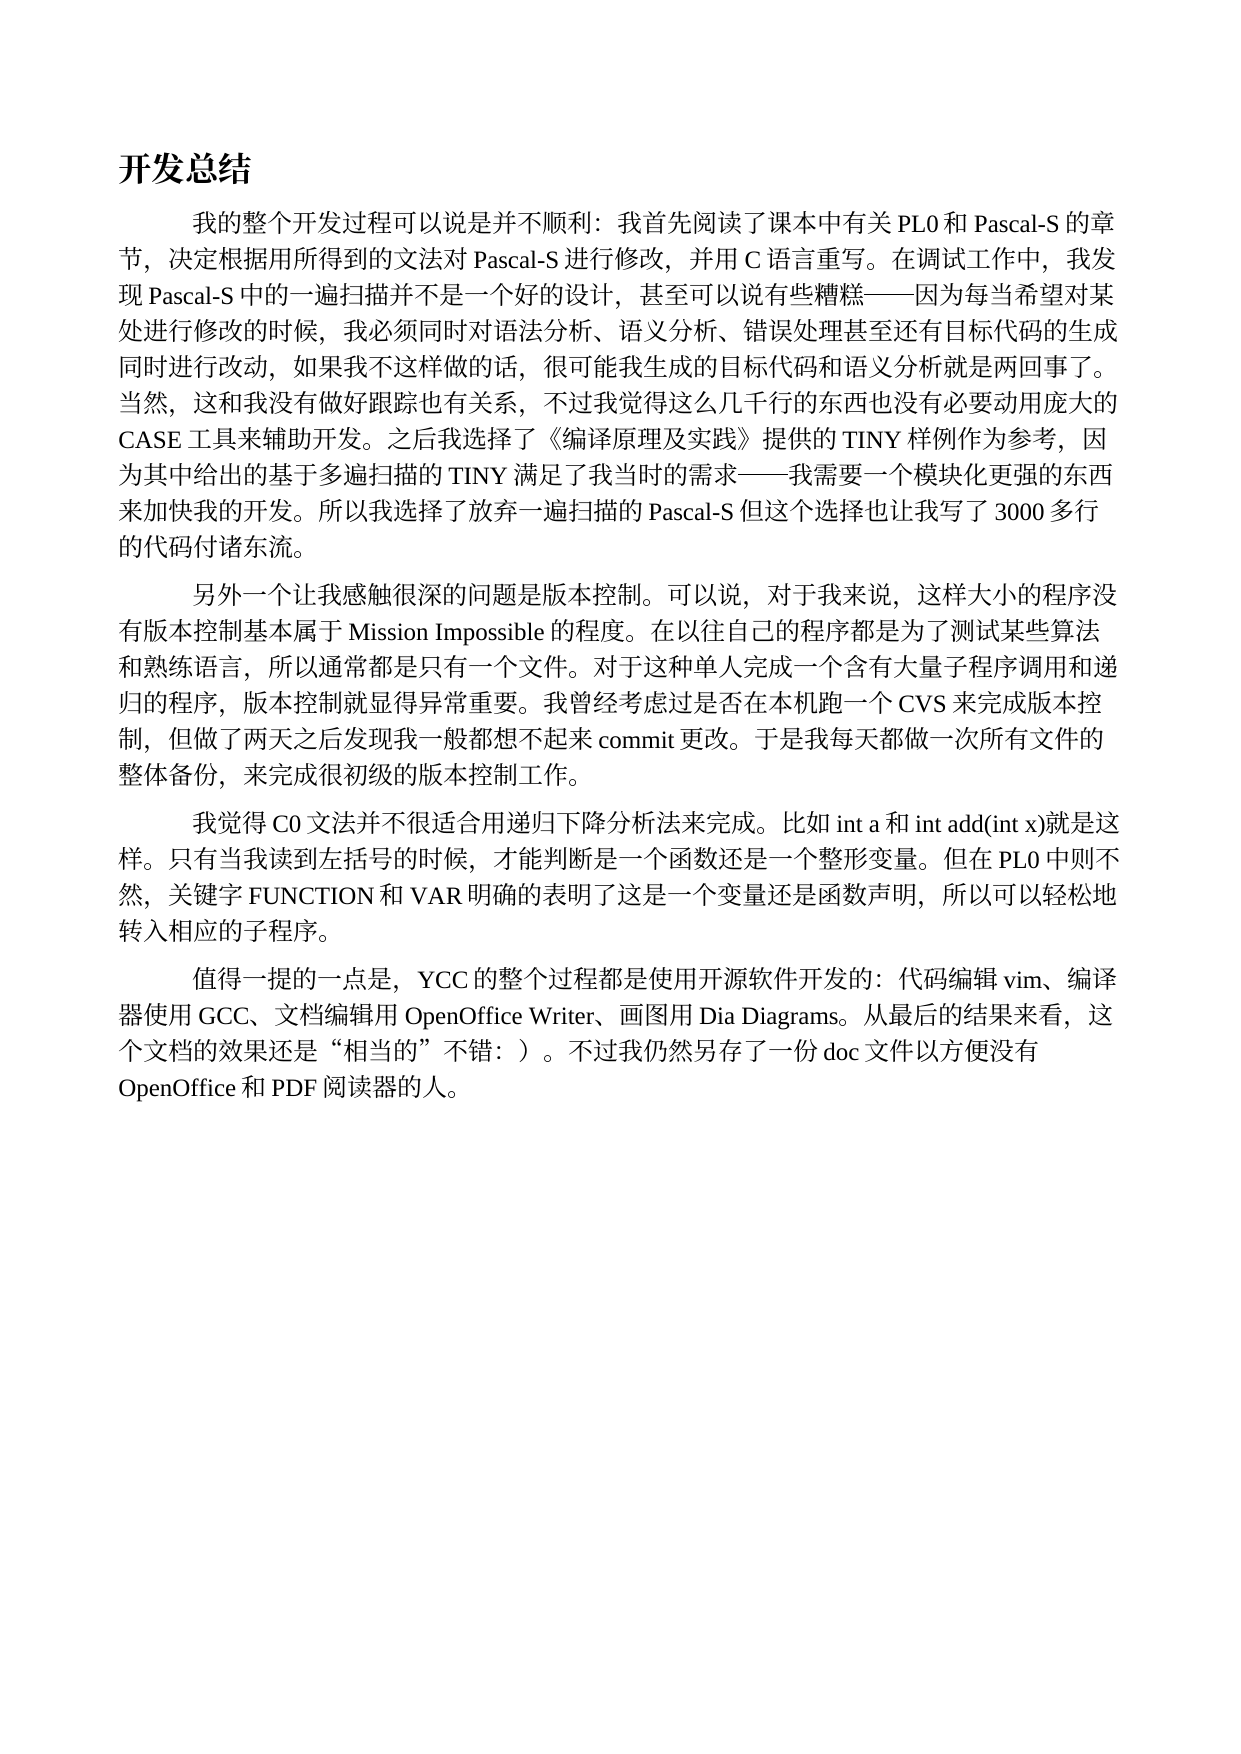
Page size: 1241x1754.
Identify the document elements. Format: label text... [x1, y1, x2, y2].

text 值得一提的一点是，YCC的整个过程都是使用开源软件开发的：代码编辑vim、编译器使用GCC、文档编辑用OpenOffice Writer、画图用Dia Diagrams。从最后的结果来看，这个文档的效果还是“相当的”不错：）。不过我仍然另存了一份doc文件以方便没有OpenOffice和PDF阅读器的人。 [118, 960, 1122, 1104]
subtitle 开发总结 [118, 143, 1122, 191]
text 另外一个让我感触很深的问题是版本控制。可以说，对于我来说，这样大小的程序没有版本控制基本属于Mission Impossible的程度。在以往自己的程序都是为了测试某些算法和熟练语言，所以通常都是只有一个文件。对于这种单人完成一个含有大量子程序调用和递归的程序，版本控制就显得异常重要。我曾经考虑过是否在本机跑一个CVS来完成版本控制，但做了两天之后发现我一般都想不起来commit更改。于是我每天都做一次所有文件的整体备份，来完成很初级的版本控制工作。 [118, 576, 1122, 791]
text 我的整个开发过程可以说是并不顺利：我首先阅读了课本中有关PL0和Pascal-S的章节，决定根据用所得到的文法对Pascal-S进行修改，并用C语言重写。在调试工作中，我发现Pascal-S中的一遍扫描并不是一个好的设计，甚至可以说有些糟糕──因为每当希望对某处进行修改的时候，我必须同时对语法分析、语义分析、错误处理甚至还有目标代码的生成同时进行改动，如果我不这样做的话，很可能我生成的目标代码和语义分析就是两回事了。当然，这和我没有做好跟踪也有关系，不过我觉得这么几千行的东西也没有必要动用庞大的CASE工具来辅助开发。之后我选择了《编译原理及实践》提供的TINY样例作为参考，因为其中给出的基于多遍扫描的TINY满足了我当时的需求──我需要一个模块化更强的东西来加快我的开发。所以我选择了放弃一遍扫描的Pascal-S但这个选择也让我写了3000多行的代码付诸东流。 [118, 204, 1122, 563]
text 我觉得C0文法并不很适合用递归下降分析法来完成。比如int a和int add(int x)就是这样。只有当我读到左括号的时候，才能判断是一个函数还是一个整形变量。但在PL0中则不然，关键字FUNCTION和VAR明确的表明了这是一个变量还是函数声明，所以可以轻松地转入相应的子程序。 [118, 804, 1122, 948]
